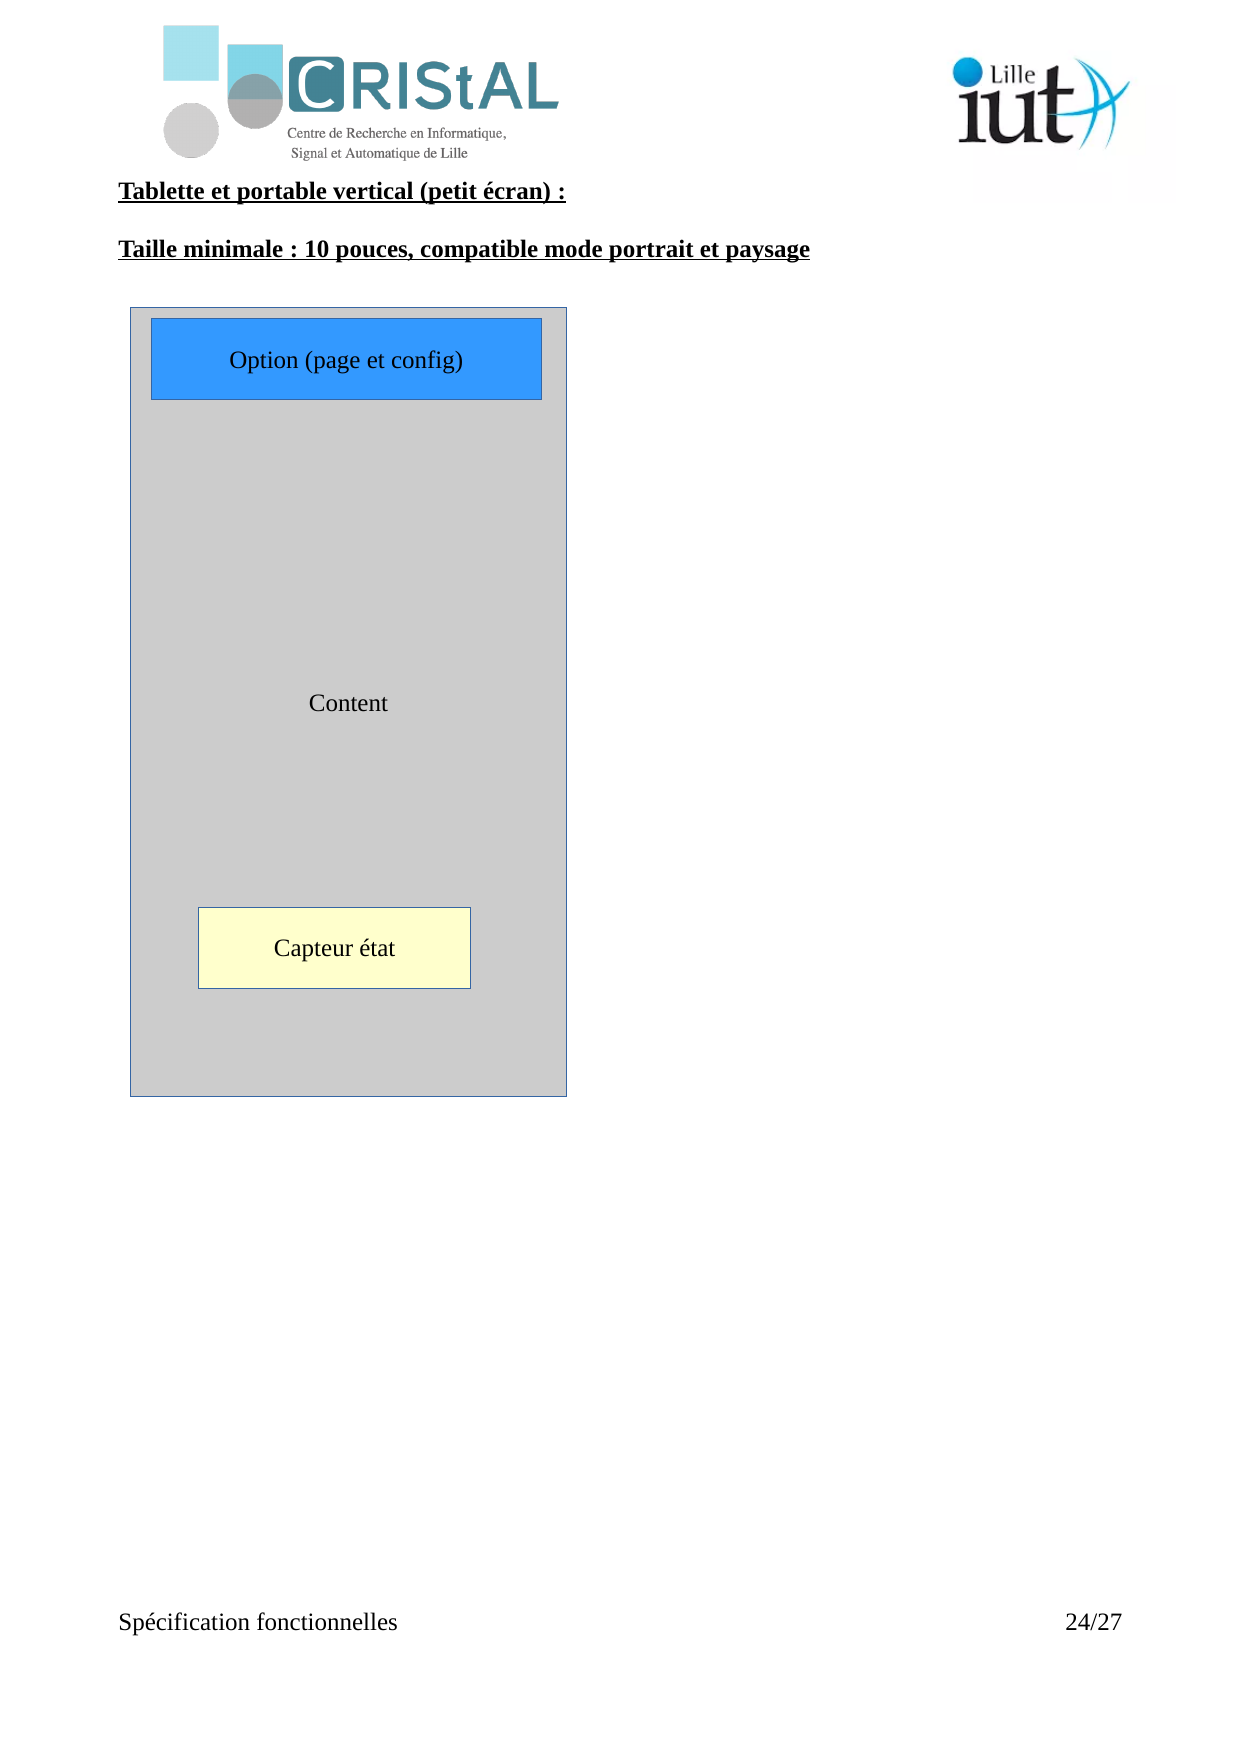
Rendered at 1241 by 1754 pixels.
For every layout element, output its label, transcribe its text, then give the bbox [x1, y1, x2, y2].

picture [163, 25, 560, 161]
text Taille minimale : 10 pouces, compatible mode portrait et paysage [118, 234, 1122, 263]
text Tablette et portable vertical (petit écran) : [118, 176, 1122, 205]
picture [887, 0, 1176, 203]
